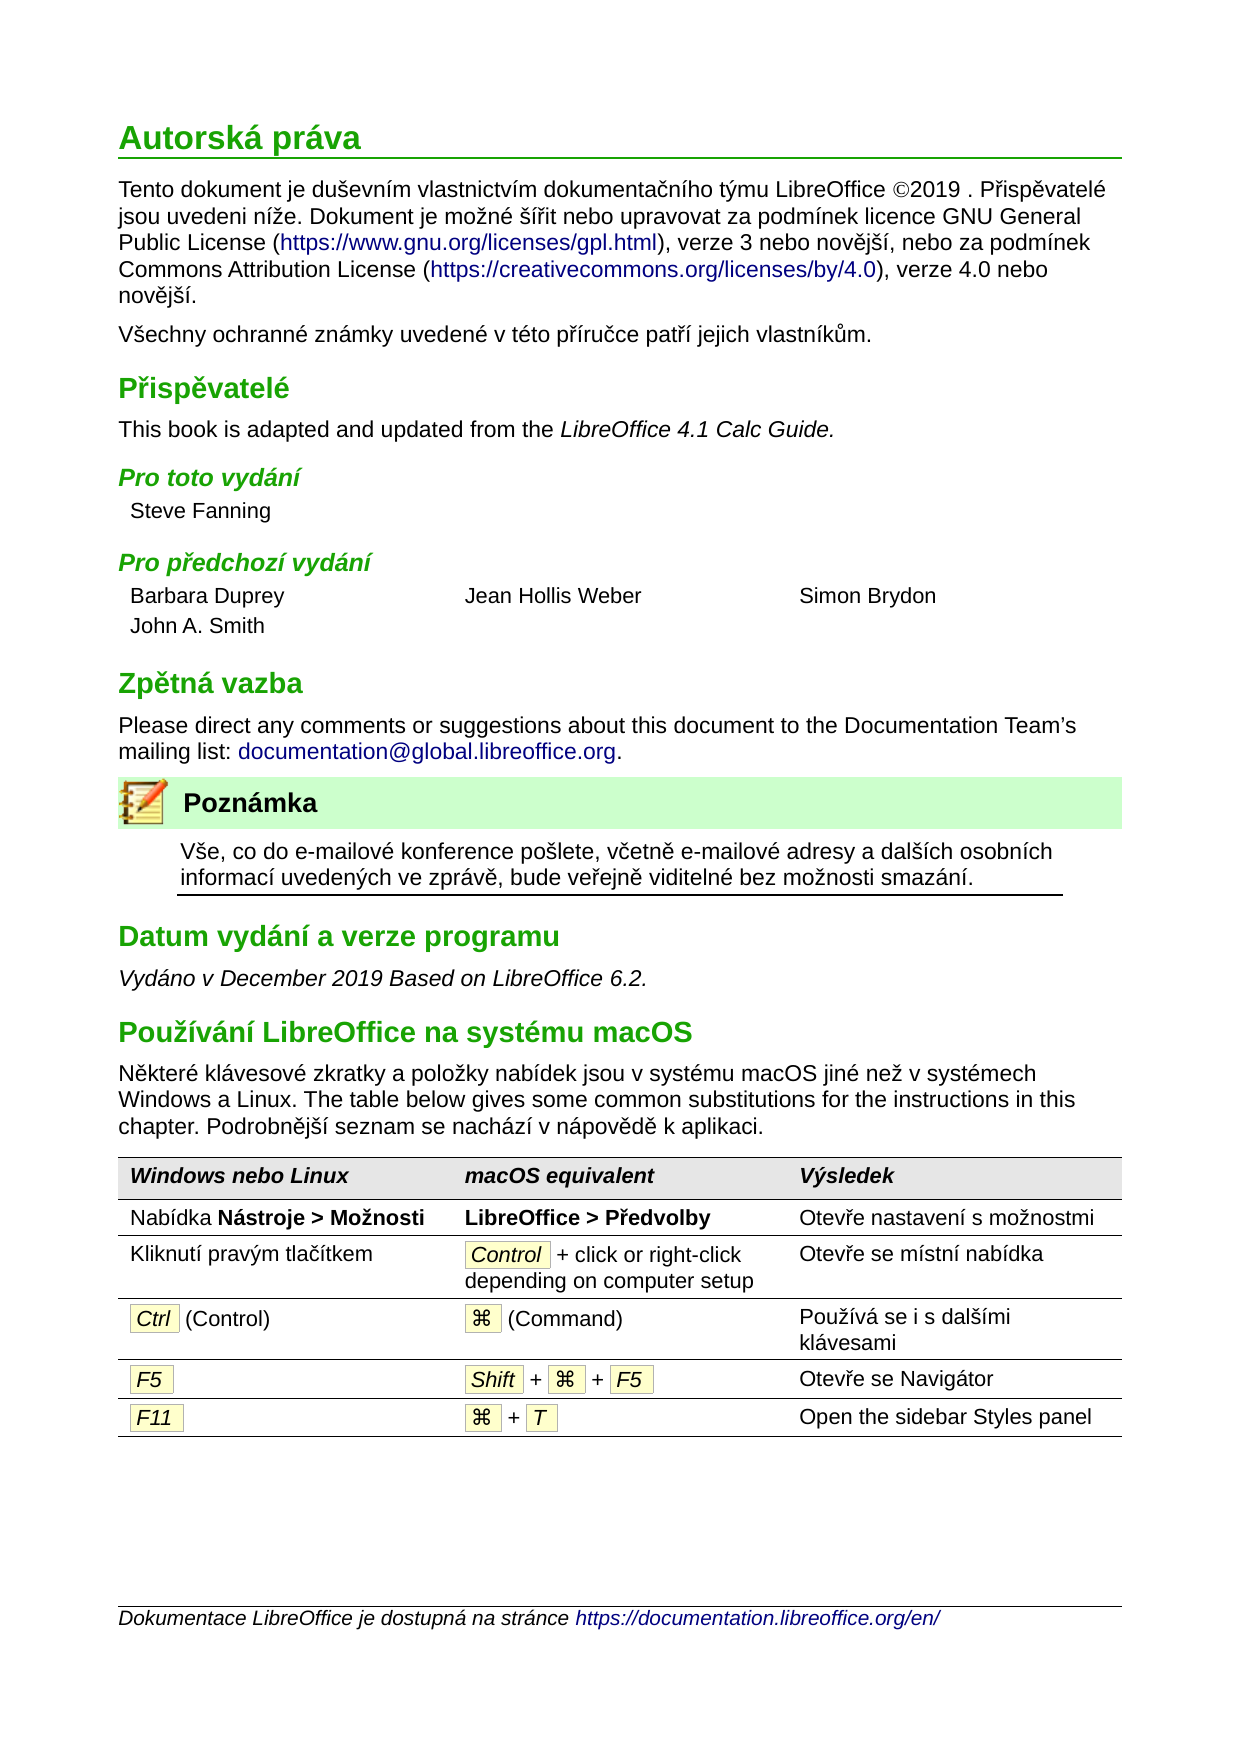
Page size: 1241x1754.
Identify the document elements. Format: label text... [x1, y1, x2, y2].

subtitle Zpětná vazba [118, 666, 1122, 700]
subtitle Pro předchozí vydání [118, 548, 1122, 577]
table_cell Otevře se Navigátor [787, 1360, 1122, 1398]
text Některé klávesové zkratky a položky nabídek jsou v systému macOS jiné než v systémech Windows a Linux. The table below gives some common substitutions for the instructions in this chapter. Podrobnější seznam se nachází v nápovědě k aplikaci. [118, 1060, 1122, 1139]
table_cell ⌘ + T [453, 1399, 787, 1436]
table_cell [453, 613, 787, 643]
table_cell Otevře se místní nabídka [787, 1236, 1122, 1298]
table_header Windows nebo Linux [118, 1158, 453, 1199]
table_cell Nabídka Nástroje > Možnosti [118, 1200, 453, 1234]
subtitle Pro toto vydání [118, 463, 1122, 492]
table_cell Control + click or right-click depending on computer setup [453, 1236, 787, 1298]
subtitle Poznámka [118, 777, 1122, 829]
table_header Simon Brydon [788, 583, 1122, 613]
table_cell Používá se i s dalšími klávesami [787, 1299, 1122, 1359]
table_header [458, 498, 789, 528]
table_cell Otevře nastavení s možnostmi [787, 1200, 1122, 1234]
subtitle Přispěvatelé [118, 371, 1122, 404]
table_header Barbara Duprey [118, 583, 453, 613]
table_header Výsledek [787, 1158, 1122, 1199]
table_header macOS equivalent [453, 1158, 787, 1199]
table_header [789, 498, 1122, 528]
text Please direct any comments or suggestions about this document to the Documentation Team’s mailing list: documentation@global.libreoffice.org. [118, 712, 1122, 764]
table_header Jean Hollis Weber [453, 583, 787, 613]
subtitle Autorská práva [118, 118, 1122, 157]
table_cell LibreOffice > Předvolby [453, 1200, 787, 1234]
text Vše, co do e-mailové konference pošlete, včetně e-mailové adresy a dalších osobních informací uvedených ve zprávě, bude veřejně viditelné bez možnosti smazání. [177, 835, 1063, 894]
text Tento dokument je duševním vlastnictvím dokumentačního týmu LibreOffice ©2019 . Přispěvatelé jsou uvedeni níže. Dokument je možné šířit nebo upravovat za podmínek licence GNU General Public License (https://www.gnu.org/licenses/gpl.html), verze 3 nebo novější, nebo za podmínek Commons Attribution License (https://creativecommons.org/licenses/by/4.0), verze 4.0 nebo novější. [118, 176, 1122, 308]
table_cell [788, 613, 1122, 643]
table_cell Open the sidebar Styles panel [787, 1399, 1122, 1436]
table_cell F11 [118, 1399, 453, 1436]
subtitle Používání LibreOffice na systému macOS [118, 1015, 1122, 1048]
table_cell ⌘ (Command) [453, 1299, 787, 1359]
table_cell Kliknutí pravým tlačítkem [118, 1236, 453, 1298]
table_header Steve Fanning [118, 498, 458, 528]
table_cell Ctrl (Control) [118, 1299, 453, 1359]
text Všechny ochranné známky uvedené v této příručce patří jejich vlastníkům. [118, 321, 1122, 347]
text Vydáno v lednu 2020 Based on LibreOffice 6.2. [118, 965, 1122, 991]
table_cell Shift + ⌘ + F5 [453, 1360, 787, 1398]
text This book is adapted and updated from the LibreOffice 4.1 Calc Guide. [118, 416, 1122, 442]
subtitle Datum vydání a verze programu [118, 919, 1122, 953]
table_cell F5 [118, 1360, 453, 1398]
table_cell John A. Smith [118, 613, 453, 643]
picture [119, 777, 170, 828]
